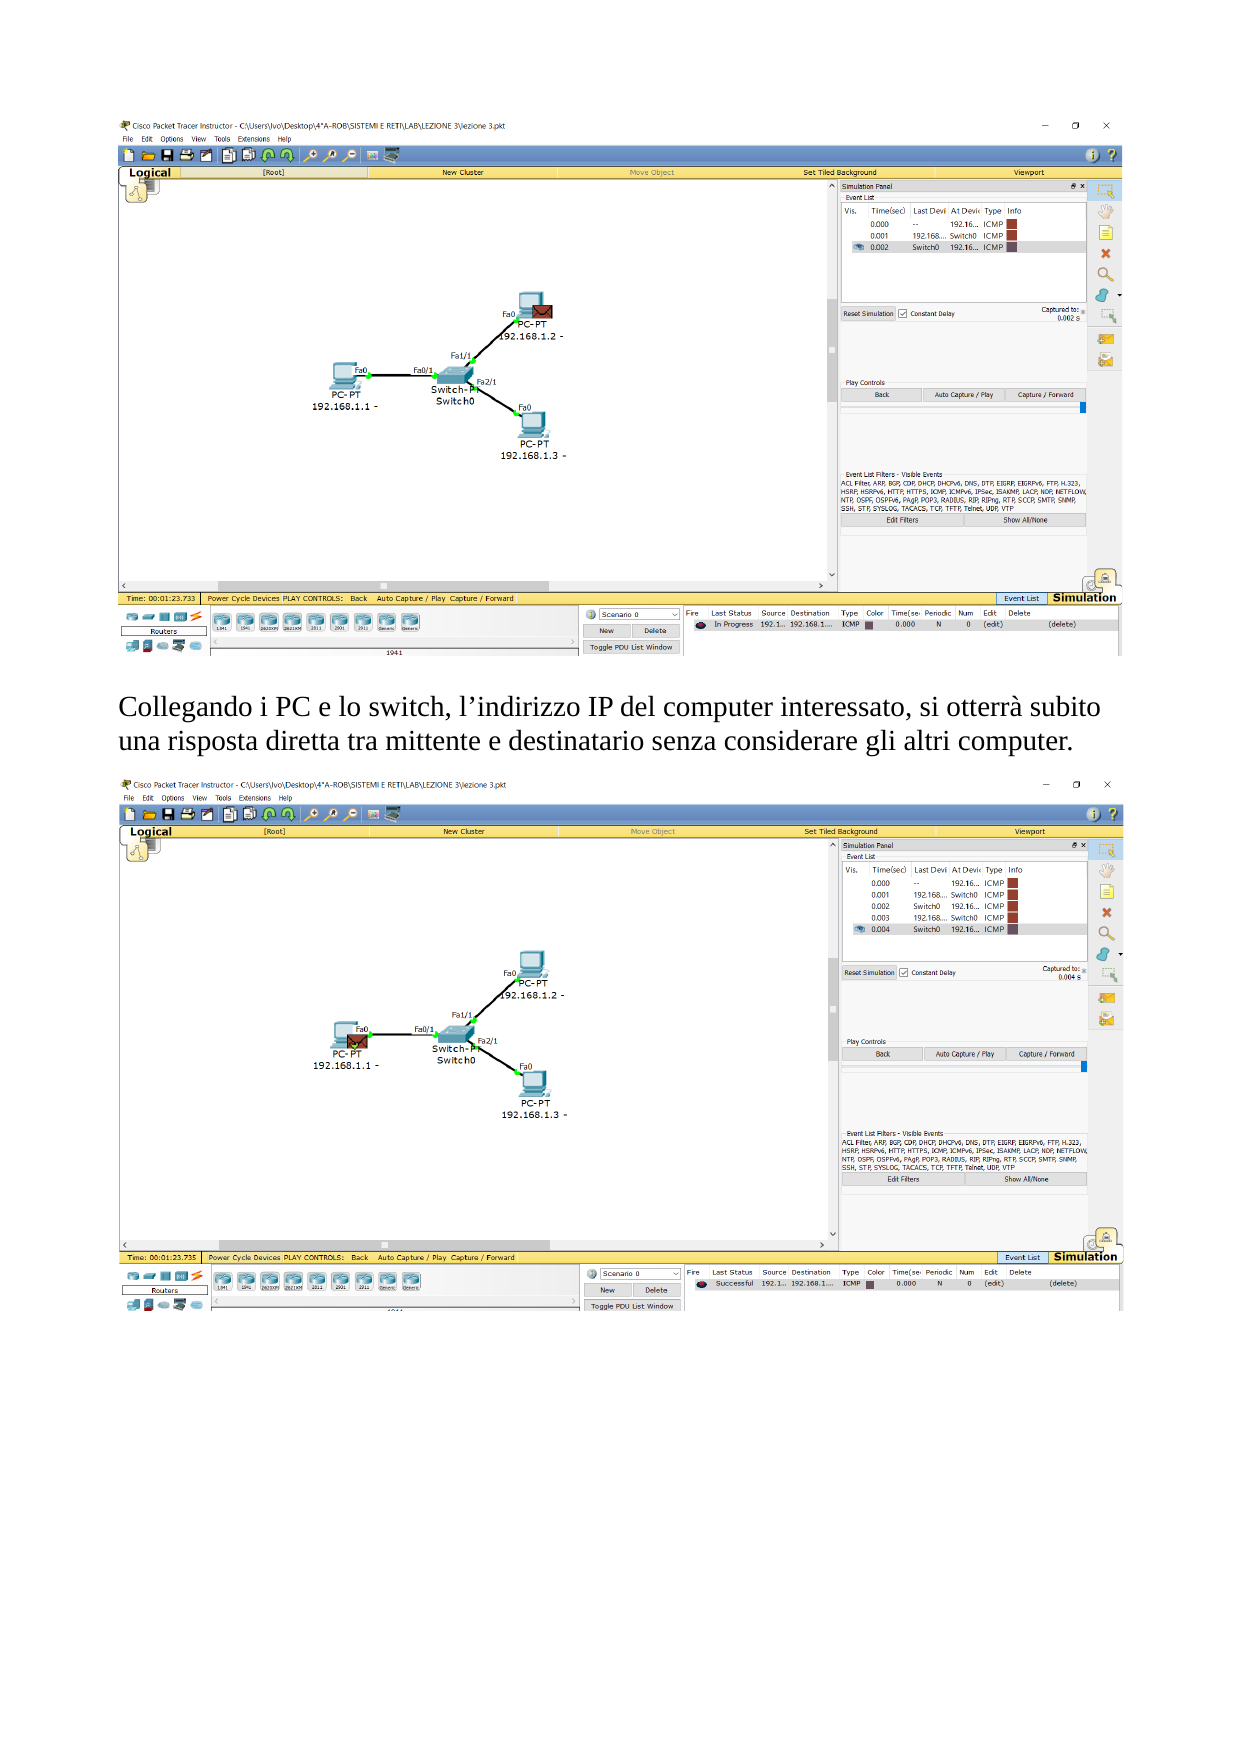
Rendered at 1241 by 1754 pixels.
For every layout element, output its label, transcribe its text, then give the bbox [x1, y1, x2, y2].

picture [118, 118, 1123, 656]
picture [119, 777, 1124, 1311]
text Collegando i PC e lo switch, l’indirizzo IP del computer interessato, si otterrà subito una risposta diretta tra mittente e destinatario senza considerare gli altri computer. [118, 689, 1122, 756]
